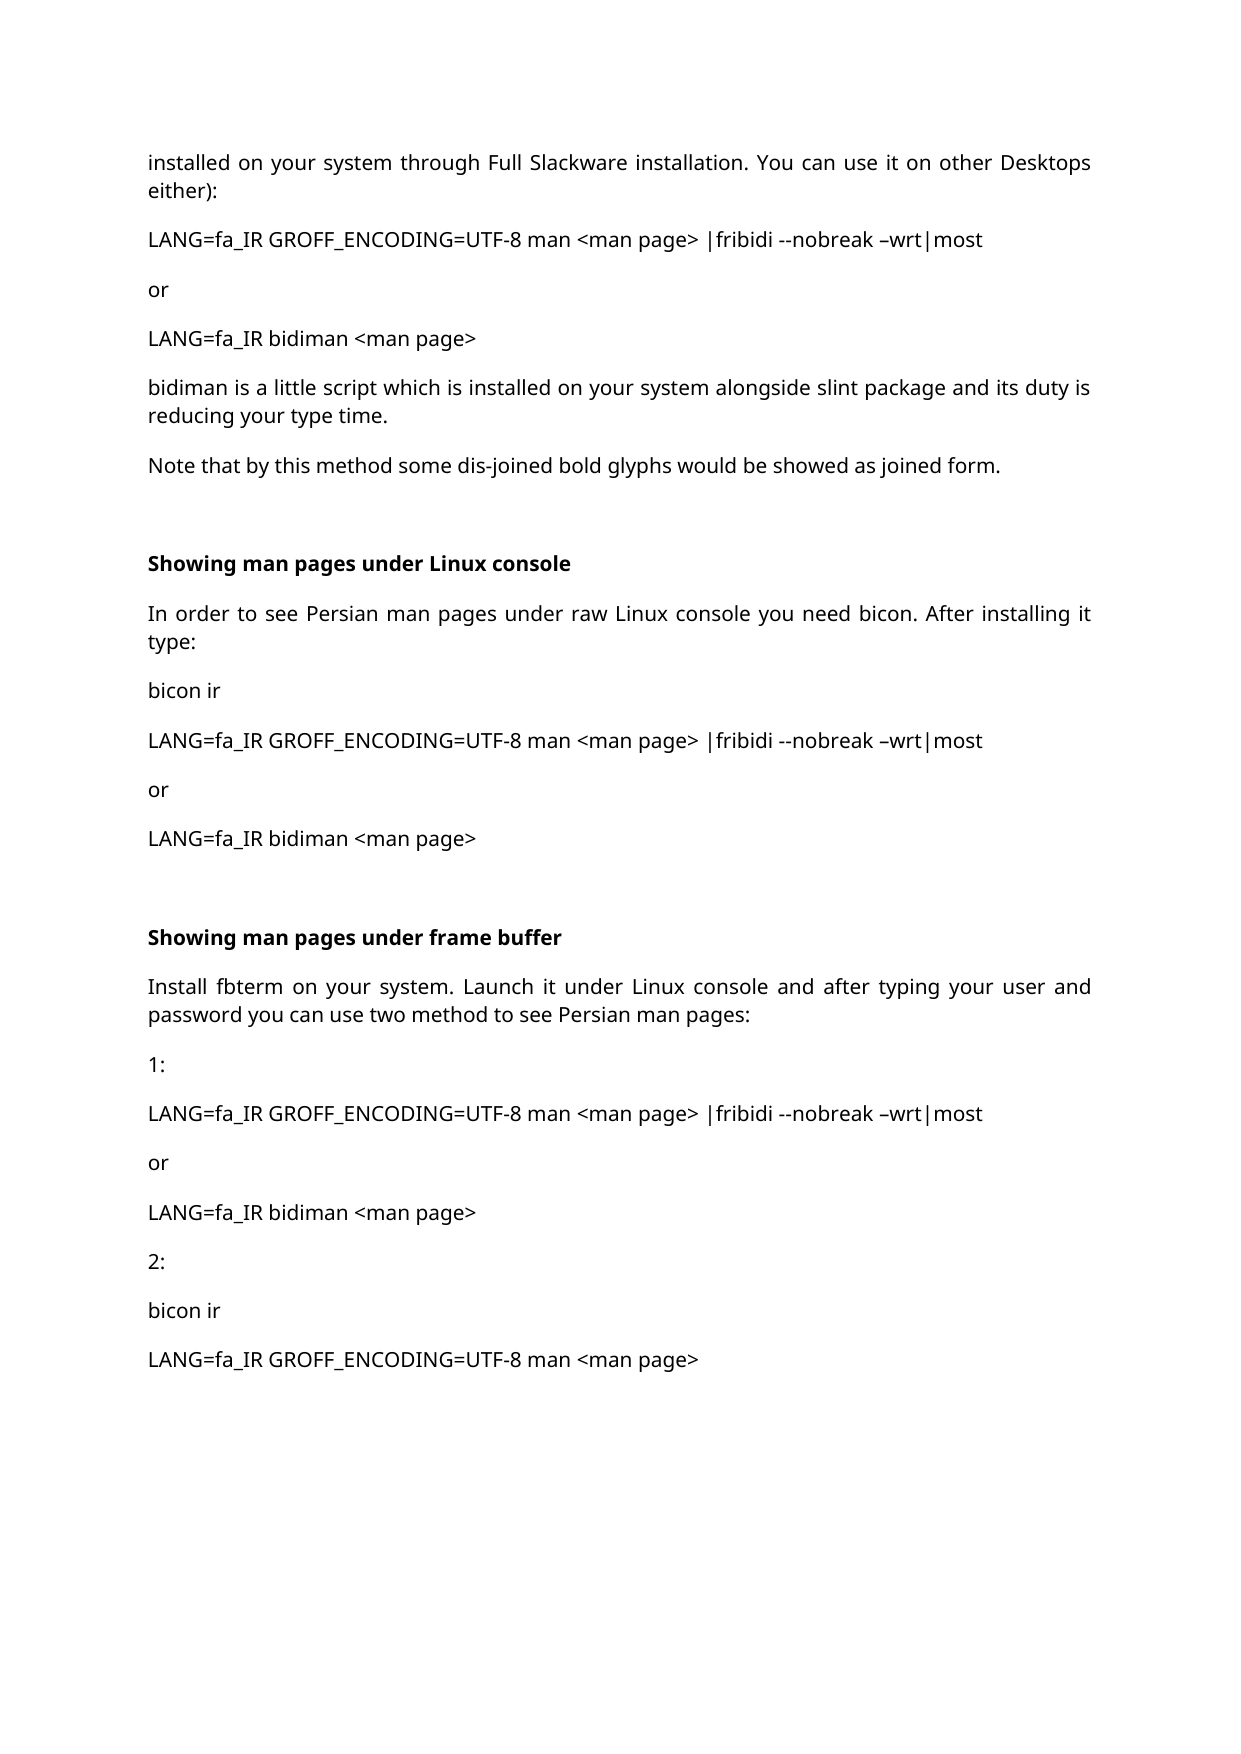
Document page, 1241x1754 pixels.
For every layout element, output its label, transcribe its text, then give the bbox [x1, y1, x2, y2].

text bicon ir [148, 1296, 1092, 1324]
text LANG=fa_IR GROFF_ENCODING=UTF-8 man <man page> [148, 1345, 1092, 1374]
text Install fbterm on your system. Launch it under Linux console and after typing your user and password you can use two method to see Persian man pages: [148, 972, 1092, 1029]
text or [148, 275, 1092, 303]
text In order to see Persian man pages under raw Linux console you need bicon. After installing it type: [148, 599, 1092, 656]
text LANG=fa_IR GROFF_ENCODING=UTF-8 man <man page> |fribidi --nobreak –wrt|most [148, 1099, 1092, 1127]
text LANG=fa_IR bidiman <man page> [148, 324, 1092, 352]
text 1: [148, 1050, 1092, 1078]
text bidiman is a little script which is installed on your system alongside slint package and its duty is reducing your type time. [148, 373, 1092, 430]
text Showing man pages under frame buffer [148, 923, 1092, 951]
text LANG=fa_IR bidiman <man page> [148, 1198, 1092, 1226]
text or [148, 775, 1092, 803]
text bicon ir [148, 676, 1092, 705]
text LANG=fa_IR GROFF_ENCODING=UTF-8 man <man page> |fribidi --nobreak –wrt|most [148, 726, 1092, 754]
text LANG=fa_IR GROFF_ENCODING=UTF-8 man <man page> |fribidi --nobreak –wrt|most [148, 225, 1092, 254]
text Note that by this method some dis-joined bold glyphs would be showed as joined form. [148, 451, 1092, 479]
text Showing man pages under Linux console [148, 549, 1092, 578]
text installed on your system through Full Slackware installation. You can use it on other Desktops either): [148, 148, 1092, 204]
text or [148, 1148, 1092, 1177]
text LANG=fa_IR bidiman <man page> [148, 824, 1092, 853]
text 2: [148, 1247, 1092, 1275]
